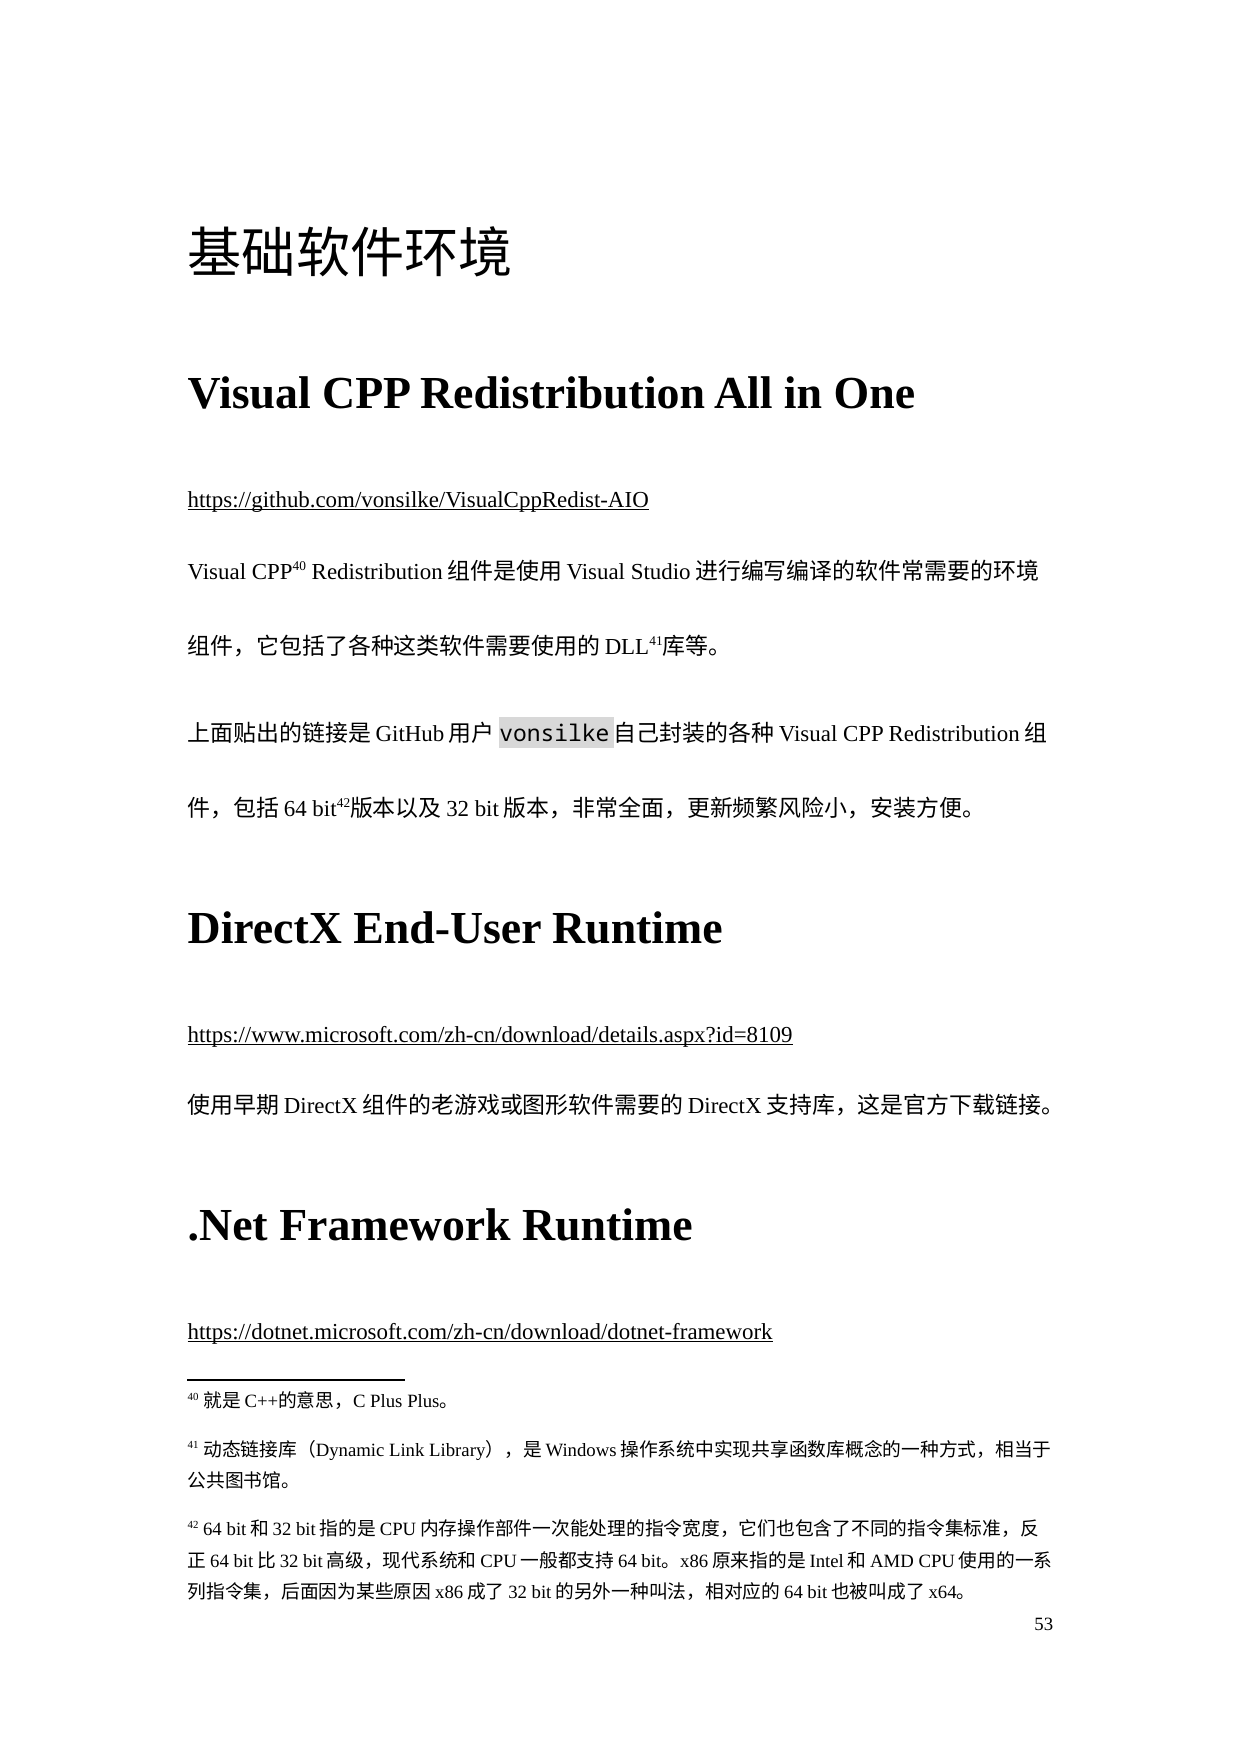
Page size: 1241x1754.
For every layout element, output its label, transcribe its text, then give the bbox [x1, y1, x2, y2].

subtitle Visual CPP Redistribution All in One [187, 360, 1053, 425]
subtitle DirectX End-User Runtime [187, 894, 1053, 959]
text 使用早期DirectX组件的老游戏或图形软件需要的DirectX支持库，这是官方下载链接。 [187, 1071, 1053, 1136]
text https://github.com/vonsilke/VisualCppRedist-AIO [187, 483, 1053, 516]
text 动态链接库（Dynamic Link Library），是Windows操作系统中实现共享函数库概念的一种方式，相当于公共图书馆。 [187, 1434, 1053, 1493]
text https://www.microsoft.com/zh-cn/download/details.aspx?id=8109 [187, 1018, 1053, 1050]
text https://dotnet.microsoft.com/zh-cn/download/dotnet-framework [187, 1315, 1053, 1347]
text 上面贴出的链接是GitHub用户vonsilke自己封装的各种Visual CPP Redistribution组件，包括64 bit版本以及32 bit版本，非常全面，更新频繁风险小，安装方便。 [187, 699, 1053, 839]
subtitle .Net Framework Runtime [187, 1192, 1053, 1257]
text 64 bit和32 bit指的是CPU内存操作部件一次能处理的指令宽度，它们也包含了不同的指令集标准，反正64 bit比32 bit高级，现代系统和CPU一般都支持64 bit。x86原来指的是Intel和AMD CPU使用的一系列指令集，后面因为某些原因x86成了32 bit的另外一种叫法，相对应的64 bit也被叫成了x64。 [187, 1514, 1053, 1604]
text 就是C++的意思，C Plus Plus。 [187, 1386, 1053, 1413]
subtitle 基础软件环境 [187, 200, 1053, 297]
text Visual CPP Redistribution组件是使用Visual Studio进行编写编译的软件常需要的环境组件，它包括了各种这类软件需要使用的DLL库等。 [187, 537, 1053, 677]
